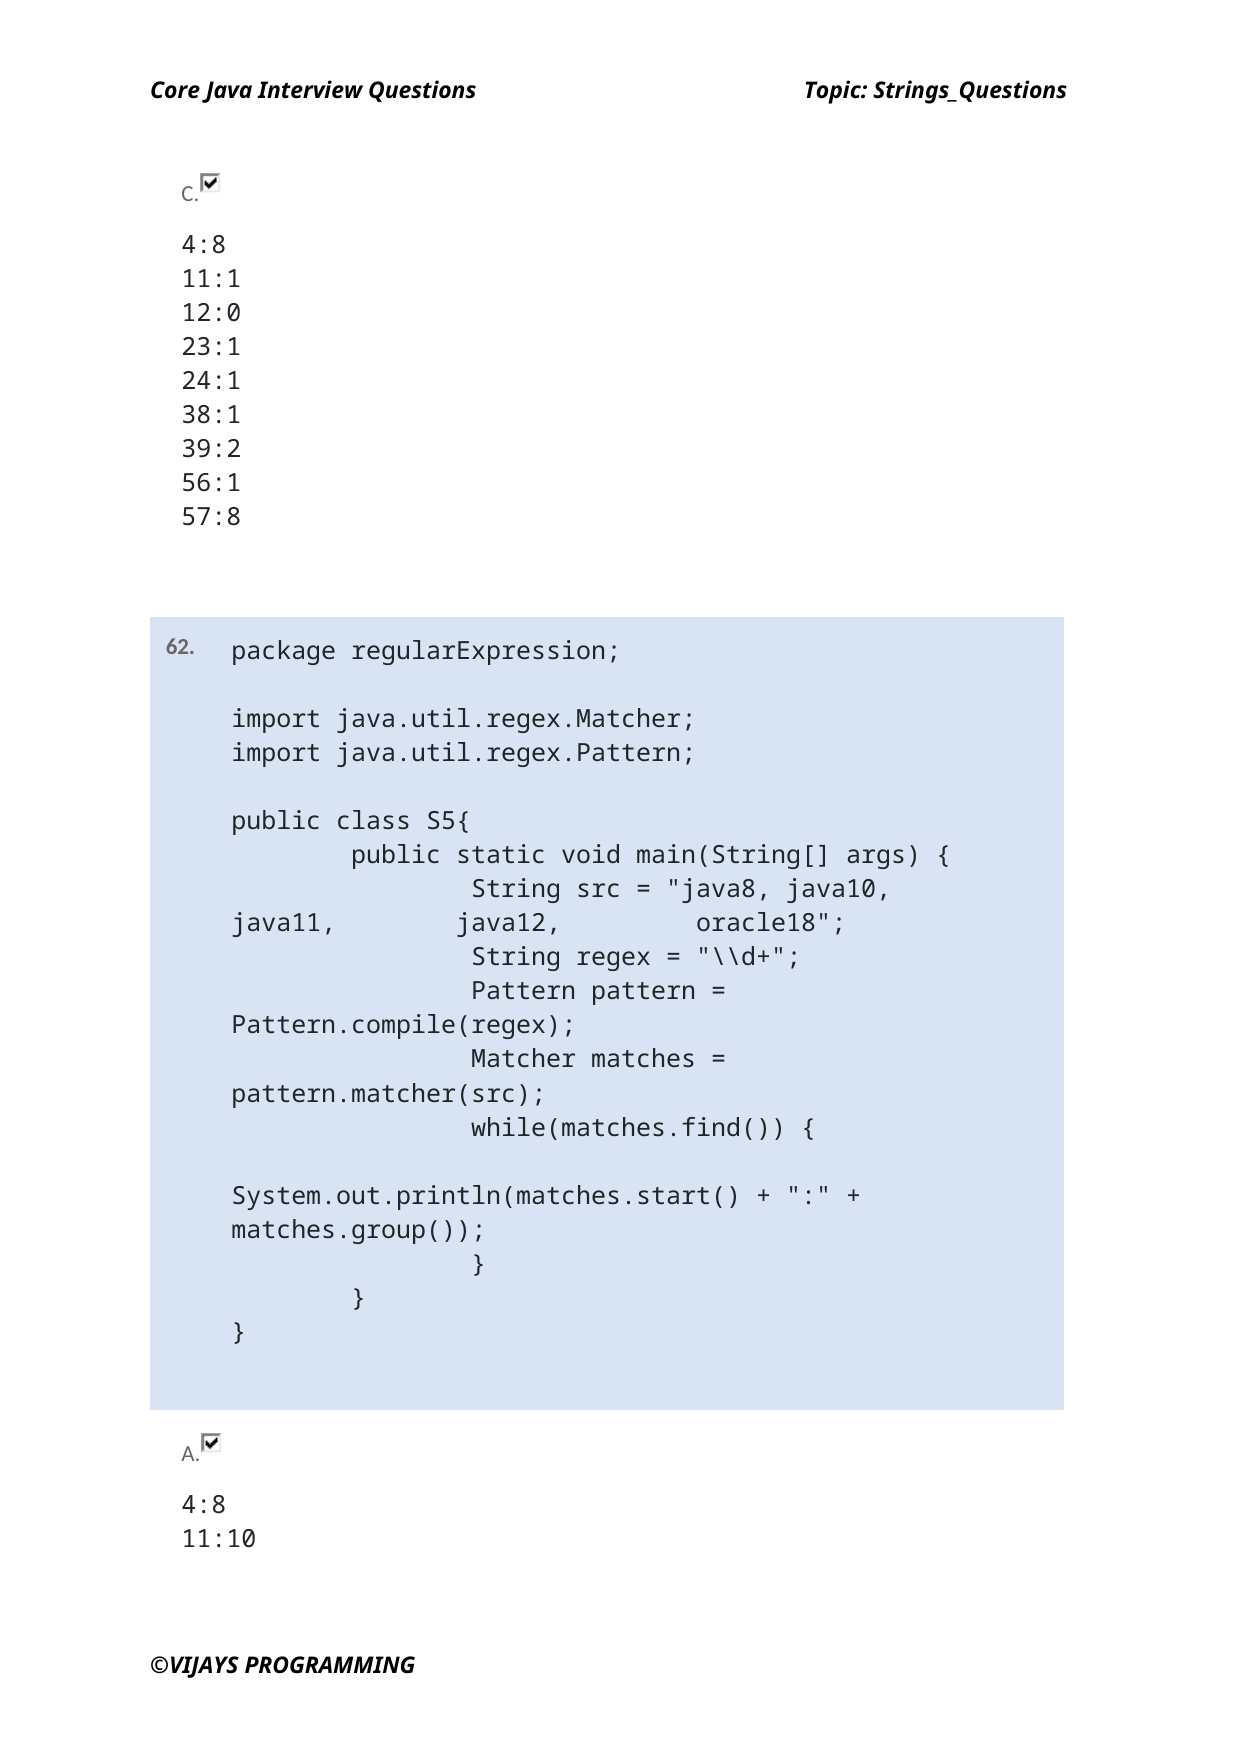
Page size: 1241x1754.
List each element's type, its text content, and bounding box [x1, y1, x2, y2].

table_cell [1065, 617, 1090, 1410]
table_cell [150, 1410, 1090, 1570]
table_cell [150, 150, 1090, 617]
table_cell 62. [150, 617, 215, 1410]
table_cell package regularExpression; import java.util.regex.Matcher; import java.util.regex.Pattern; public class S5{ public static void main(String[] args) { String src = "java8, java10, java11, java12, oracle18"; String regex = "\\d+"; Pattern pattern = Pattern.compile(regex); Matcher matches = pattern.matcher(src); while(matches.find()) { System.out.println(matches.start() + ":" + matches.group()); } } } [215, 617, 1064, 1410]
table_header C. 4:8 11:1 12:0 23:1 24:1 38:1 39:2 56:1 57:8 [181, 166, 250, 601]
table_header A. 4:8 11:10 [181, 1426, 264, 1554]
